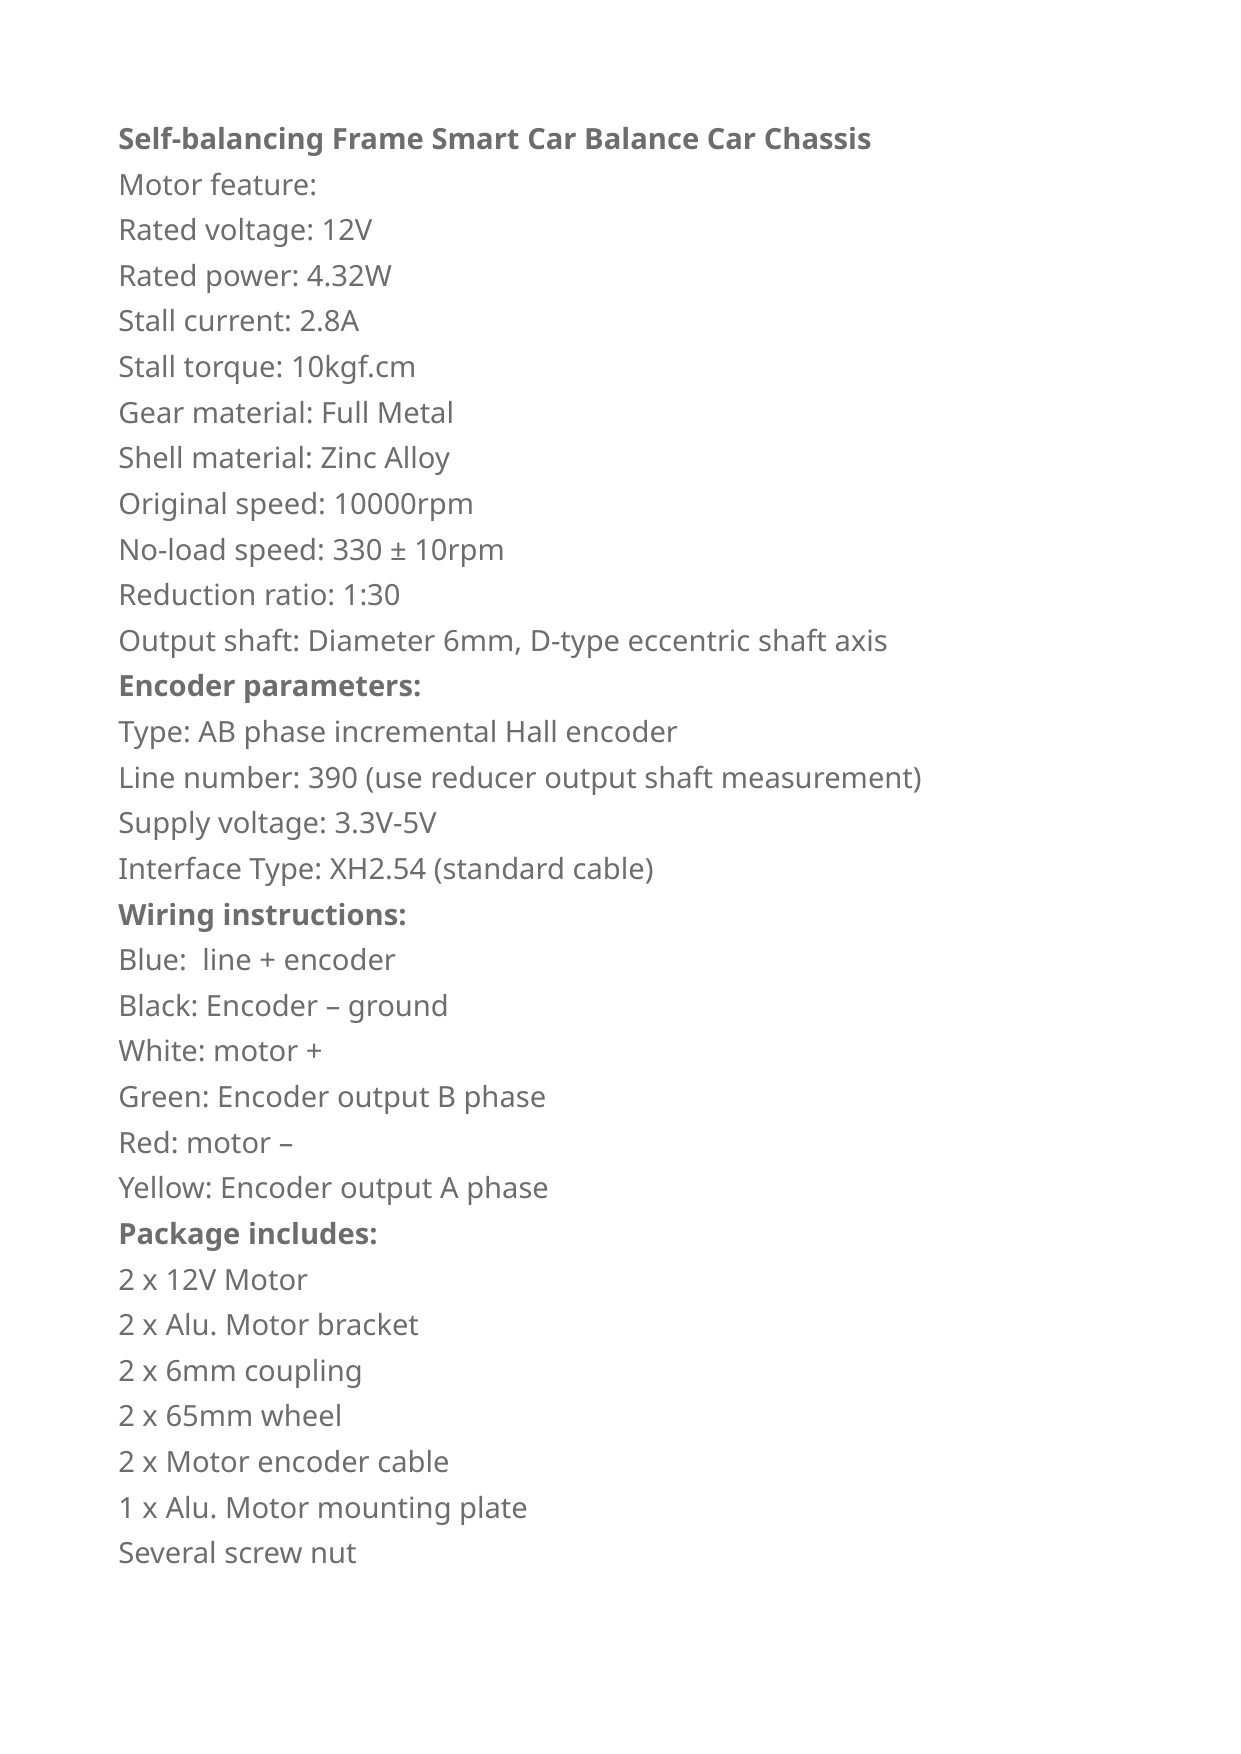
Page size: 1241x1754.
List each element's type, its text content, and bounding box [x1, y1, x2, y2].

text Motor feature: [118, 164, 1122, 203]
text Package includes: [118, 1213, 1122, 1253]
text Blue: line + encoder Black: Encoder – ground White: motor + Green: Encoder output B phase Red: motor – Yellow: Encoder output A phase [118, 939, 1122, 1207]
text 2 x 12V Motor 2 x Alu. Motor bracket 2 x 6mm coupling 2 x 65mm wheel 2 x Motor encoder cable 1 x Alu. Motor mounting plate Several screw nut [118, 1259, 1122, 1572]
text Encoder parameters: [118, 666, 1122, 705]
text Wiring instructions: [118, 894, 1122, 933]
text Self-balancing Frame Smart Car Balance Car Chassis [118, 118, 1122, 158]
text Rated voltage: 12V Rated power: 4.32W Stall current: 2.8A Stall torque: 10kgf.cm Gear material: Full Metal Shell material: Zinc Alloy Original speed: 10000rpm No-load speed: 330 ± 10rpm Reduction ratio: 1:30 Output shaft: Diameter 6mm, D-type eccentric shaft axis [118, 209, 1122, 660]
text Type: AB phase incremental Hall encoder Line number: 390 (use reducer output shaft measurement) Supply voltage: 3.3V-5V Interface Type: XH2.54 (standard cable) [118, 711, 1122, 888]
